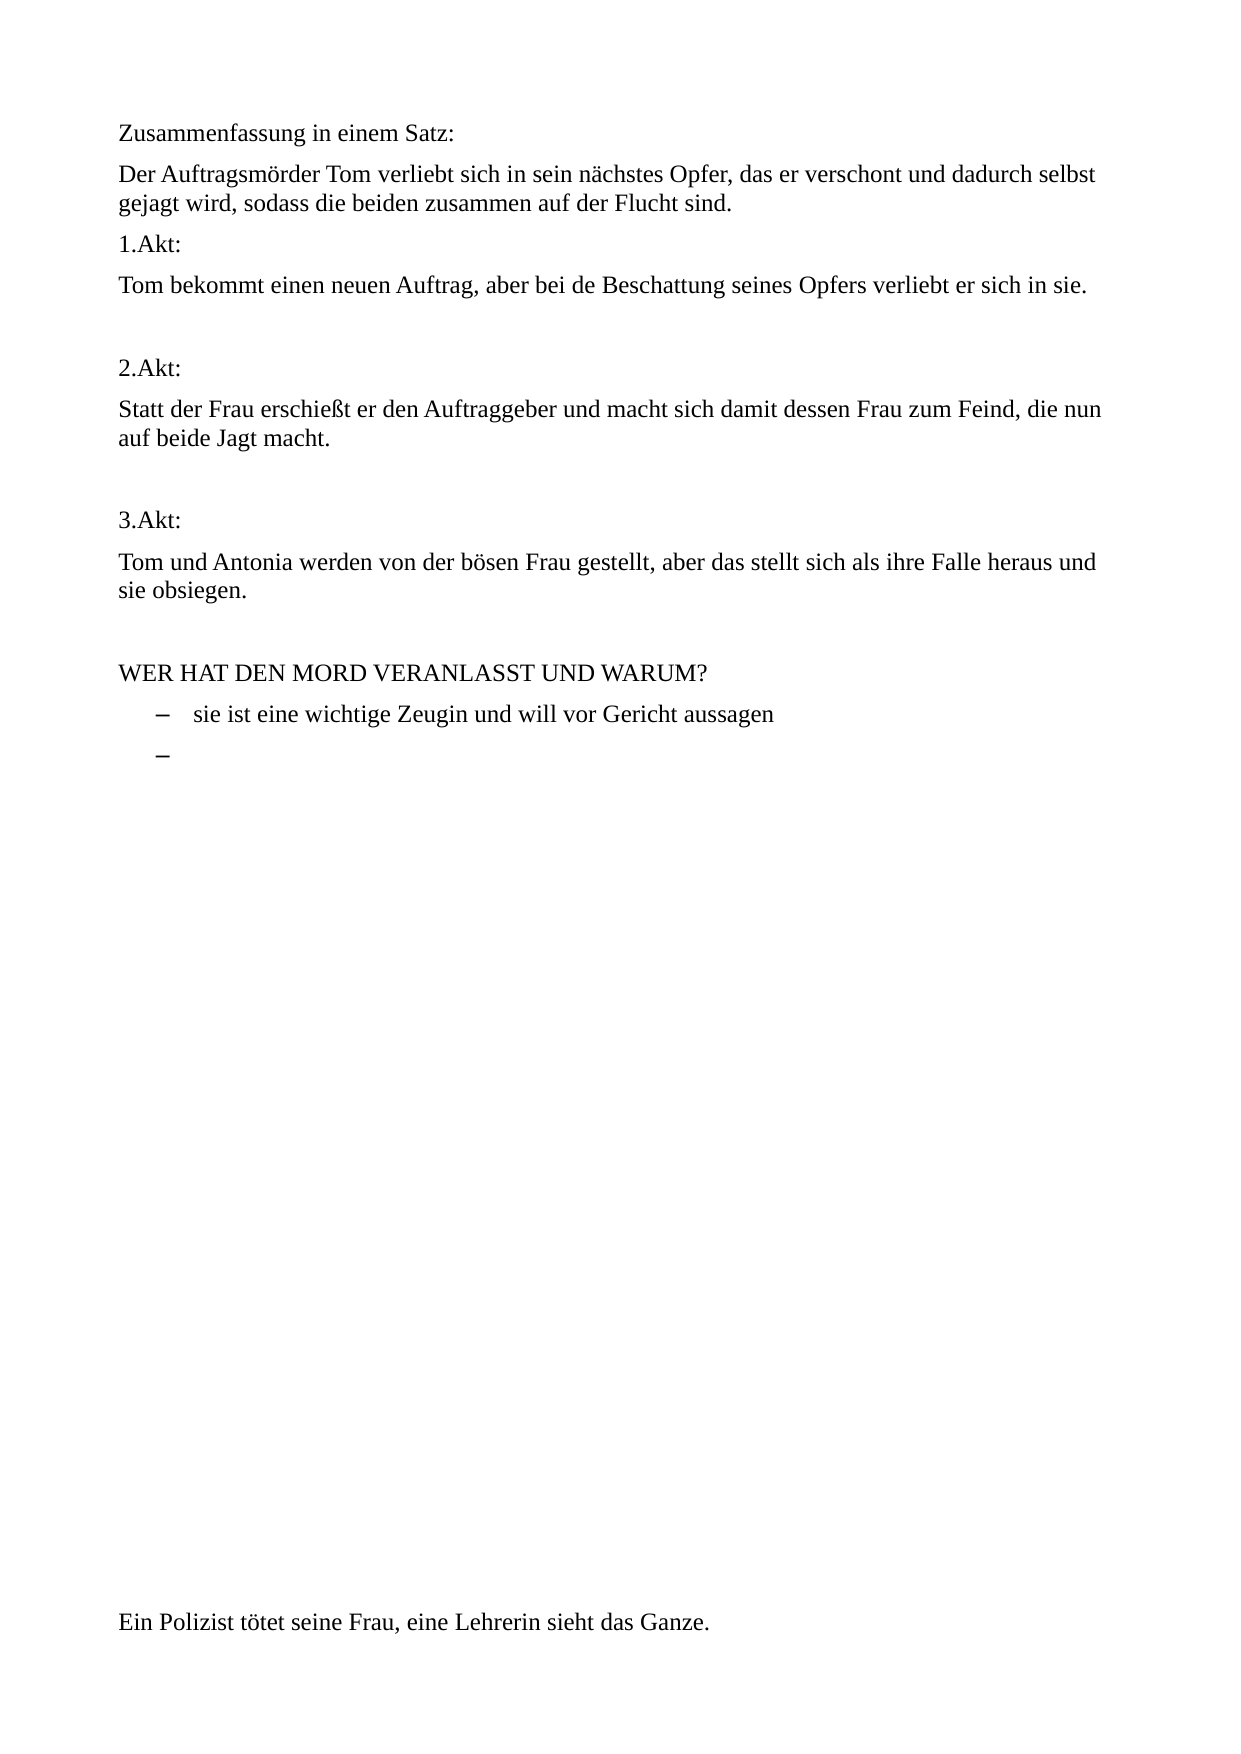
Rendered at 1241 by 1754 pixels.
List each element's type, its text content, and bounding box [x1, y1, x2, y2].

text 1.Akt: [118, 229, 1122, 258]
text Ein Polizist tötet seine Frau, eine Lehrerin sieht das Ganze. [118, 1607, 1122, 1636]
text Zusammenfassung in einem Satz: [118, 118, 1122, 147]
text Tom bekommt einen neuen Auftrag, aber bei de Beschattung seines Opfers verliebt er sich in sie. [118, 271, 1122, 299]
text WER HAT DEN MORD VERANLASST UND WARUM? [118, 658, 1122, 687]
text Statt der Frau erschießt er den Auftraggeber und macht sich damit dessen Frau zum Feind, die nun auf beide Jagt macht. [118, 394, 1122, 452]
text 2.Akt: [118, 353, 1122, 382]
list sie ist eine wichtige Zeugin und will vor Gericht aussagen [156, 699, 1122, 728]
text Der Auftragsmörder Tom verliebt sich in sein nächstes Opfer, das er verschont und dadurch selbst gejagt wird, sodass die beiden zusammen auf der Flucht sind. [118, 159, 1122, 217]
text Tom und Antonia werden von der bösen Frau gestellt, aber das stellt sich als ihre Falle heraus und sie obsiegen. [118, 547, 1122, 604]
text 3.Akt: [118, 506, 1122, 534]
